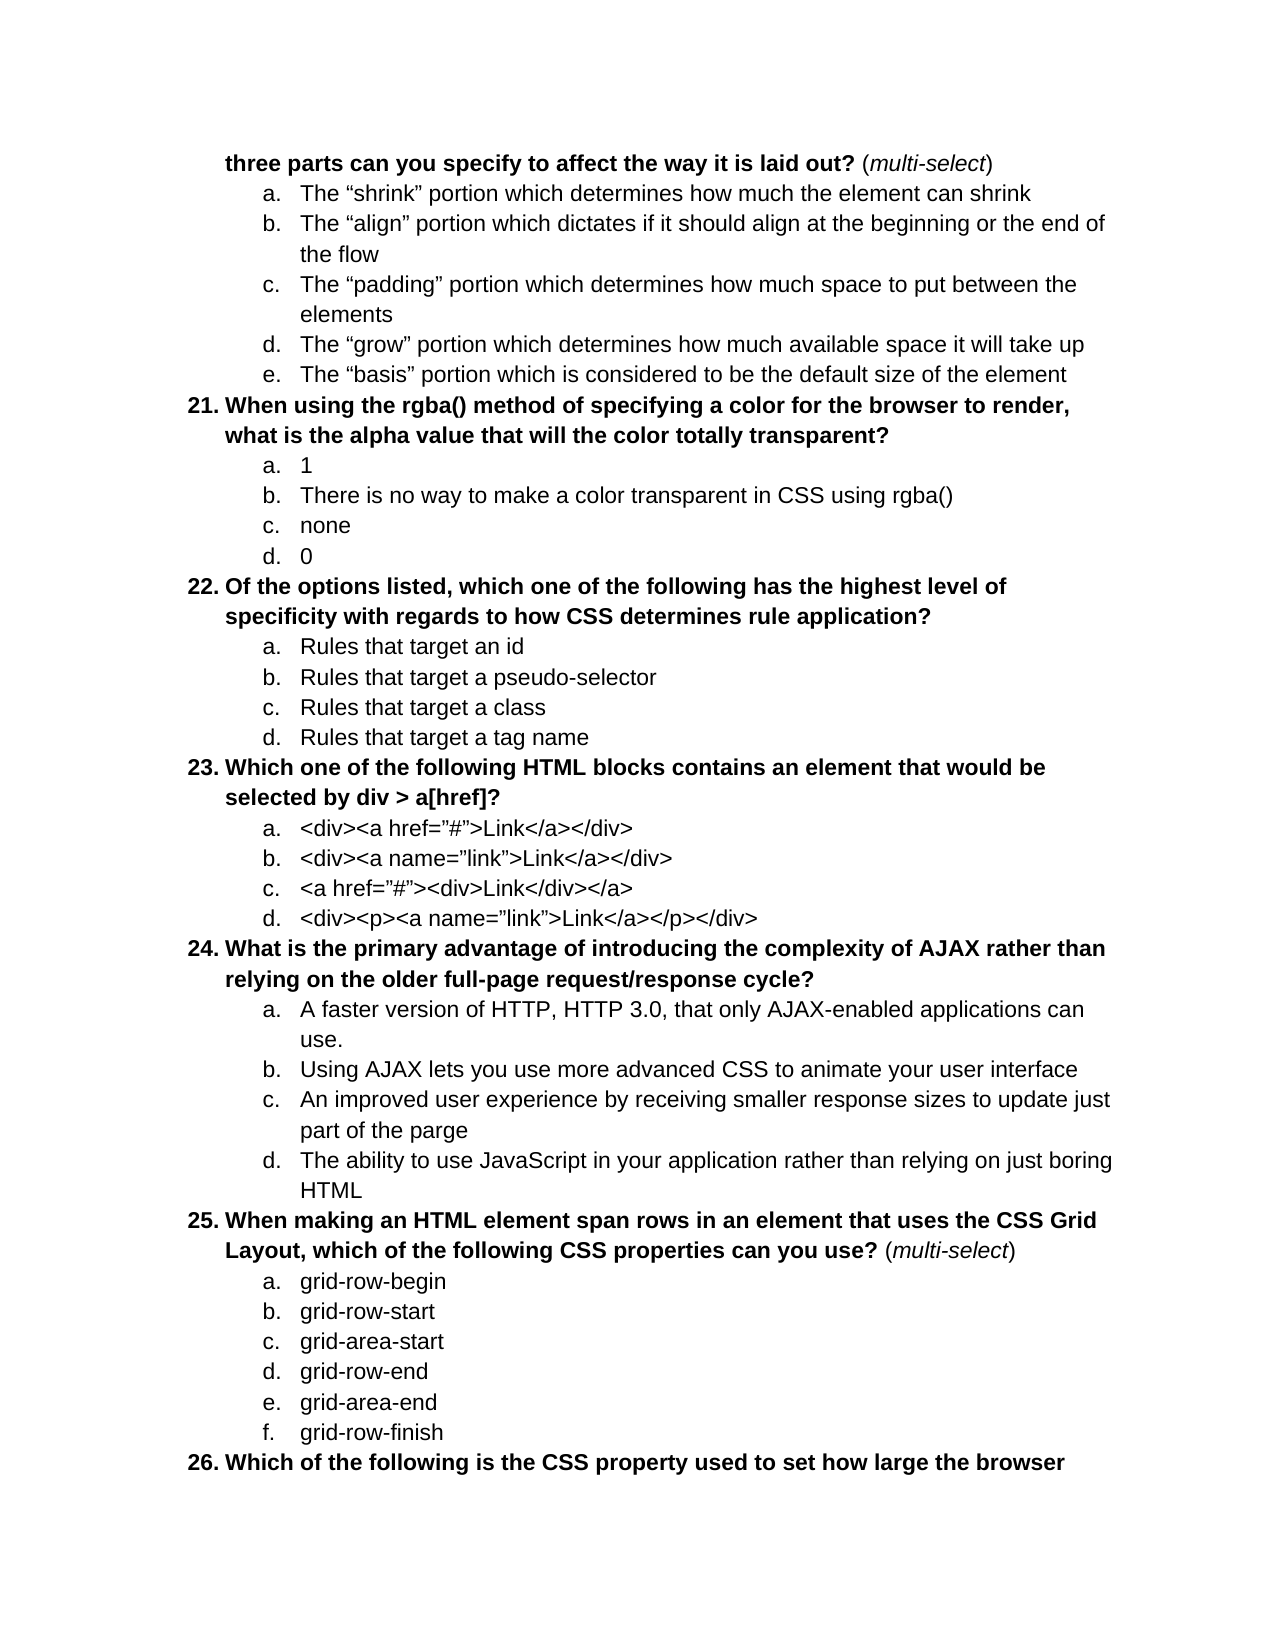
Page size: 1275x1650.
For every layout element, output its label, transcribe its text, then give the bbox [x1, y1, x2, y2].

list grid-area-end [262, 1388, 1125, 1415]
list three parts can you specify to affect the way it is laid out? (multi-select) [187, 150, 1125, 176]
list 1 [262, 452, 1125, 478]
list What is the primary advantage of introducing the complexity of AJAX rather than relying on the older full-page request/response cycle? [187, 935, 1125, 992]
list <div><a href=”#”>Link</a></div> [262, 814, 1125, 841]
list <div><p><a name=”link”>Link</a></p></div> [262, 905, 1125, 932]
list grid-area-start [262, 1328, 1125, 1354]
list The ability to use JavaScript in your application rather than relying on just boring HTML [262, 1147, 1125, 1203]
list Rules that target an id [262, 633, 1125, 660]
list grid-row-begin [262, 1268, 1125, 1294]
list The “shrink” portion which determines how much the element can shrink [262, 180, 1125, 207]
list Rules that target a class [262, 694, 1125, 720]
list The “basis” portion which is considered to be the default size of the element [262, 361, 1125, 388]
list <a href=”#”><div>Link</div></a> [262, 875, 1125, 901]
list grid-row-finish [262, 1419, 1125, 1445]
list An improved user experience by receiving smaller response sizes to update just part of the parge [262, 1086, 1125, 1143]
list <div><a name=”link”>Link</a></div> [262, 845, 1125, 871]
list The “grow” portion which determines how much available space it will take up [262, 331, 1125, 358]
list When making an HTML element span rows in an element that uses the CSS Grid Layout, which of the following CSS properties can you use? (multi-select) [187, 1207, 1125, 1264]
list Of the options listed, which one of the following has the highest level of specificity with regards to how CSS determines rule application? [187, 573, 1125, 629]
list grid-row-end [262, 1358, 1125, 1385]
list A faster version of HTTP, HTTP 3.0, that only AJAX-enabled applications can use. [262, 996, 1125, 1052]
list When using the rgba() method of specifying a color for the browser to render, what is the alpha value that will the color totally transparent? [187, 392, 1125, 448]
list grid-row-start [262, 1298, 1125, 1324]
list 0 [262, 543, 1125, 569]
list Rules that target a pseudo-selector [262, 663, 1125, 690]
list Using AJAX lets you use more advanced CSS to animate your user interface [262, 1056, 1125, 1083]
list The “align” portion which dictates if it should align at the beginning or the end of the flow [262, 210, 1125, 267]
list Which one of the following HTML blocks contains an element that would be selected by div > a[href]? [187, 754, 1125, 811]
list The “padding” portion which determines how much space to put between the elements [262, 271, 1125, 327]
list Which of the following is the CSS property used to set how large the browser [187, 1449, 1125, 1475]
list none [262, 512, 1125, 539]
list There is no way to make a color transparent in CSS using rgba() [262, 482, 1125, 509]
list Rules that target a tag name [262, 724, 1125, 750]
